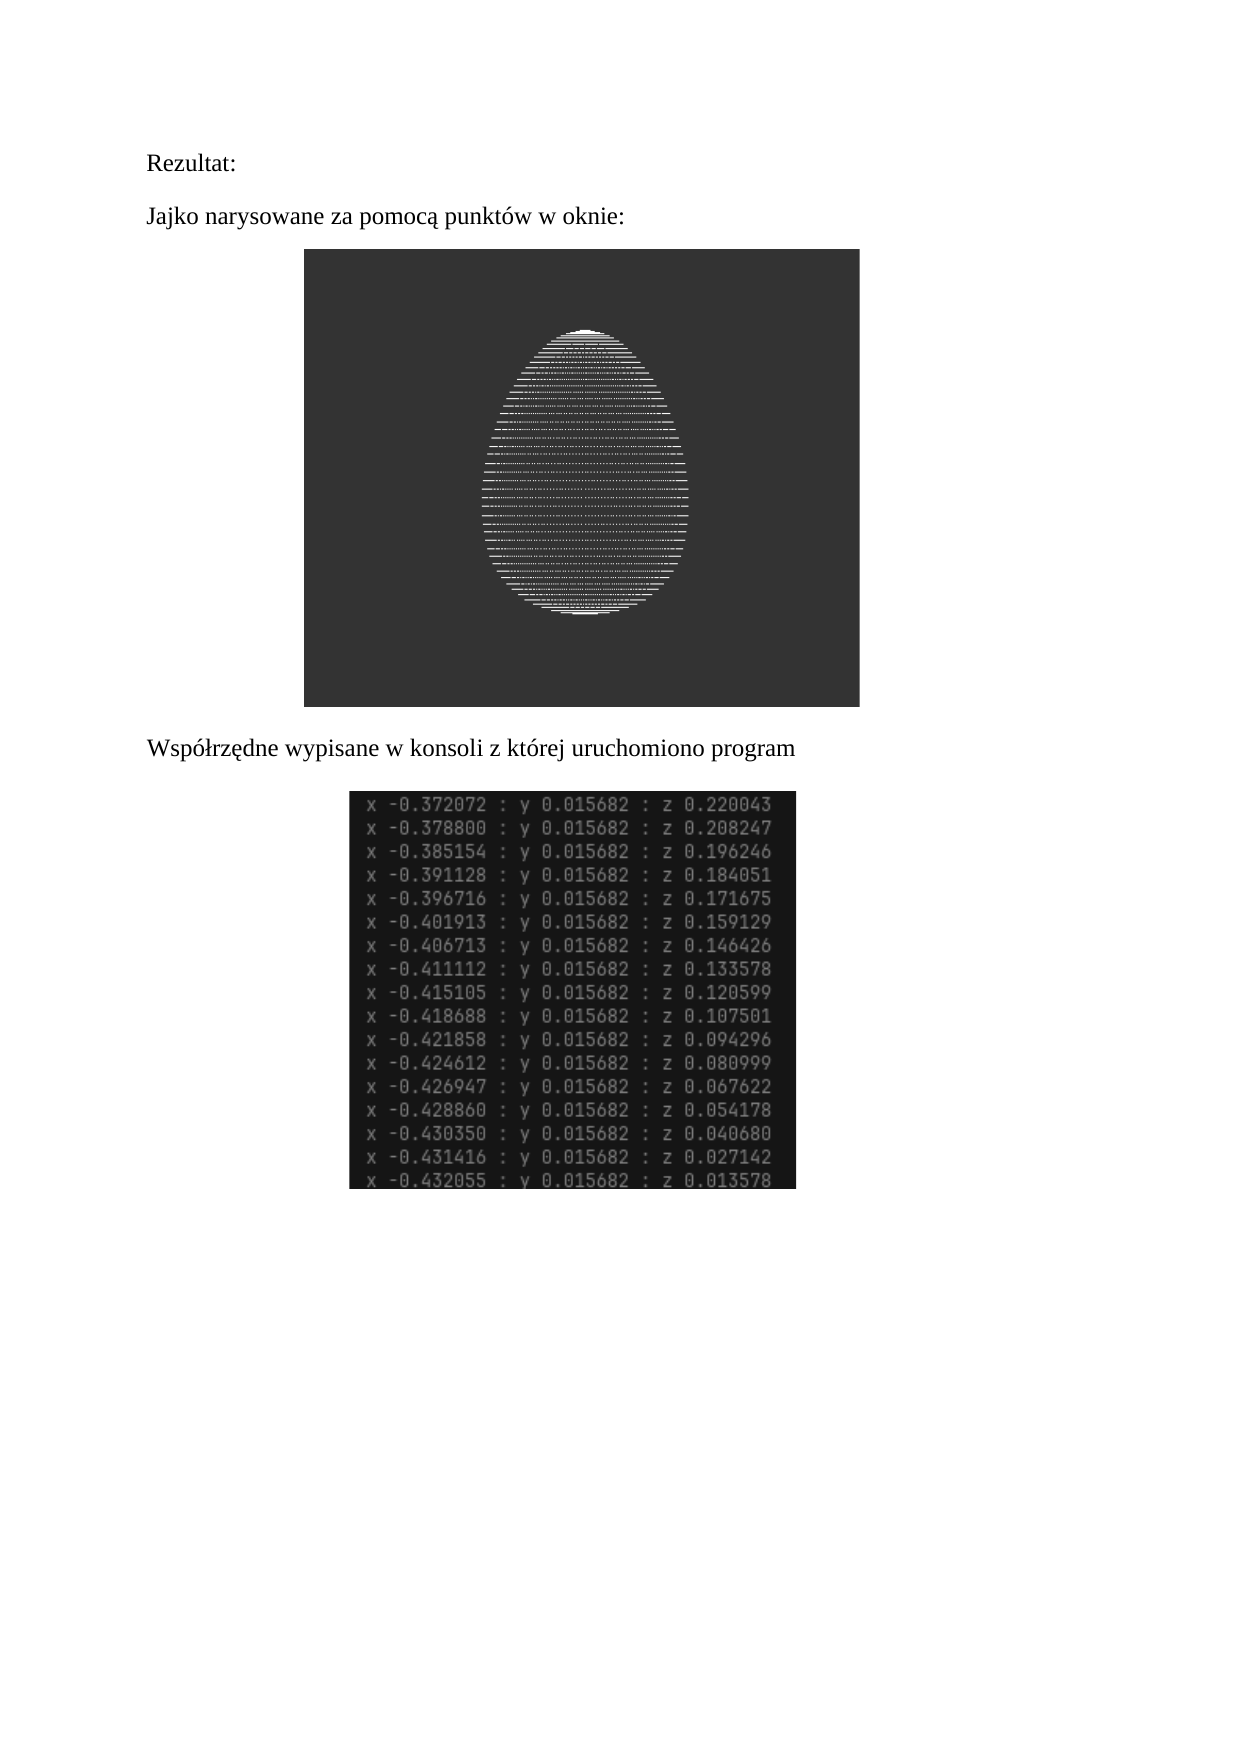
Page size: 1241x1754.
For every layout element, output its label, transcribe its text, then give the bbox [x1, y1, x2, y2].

picture [349, 791, 797, 1189]
text Rezultat: [146, 148, 1104, 176]
picture [304, 249, 860, 707]
text Jajko narysowane za pomocą punktów w oknie: [146, 201, 1104, 229]
text Współrzędne wypisane w konsoli z której uruchomiono program [147, 733, 1104, 762]
